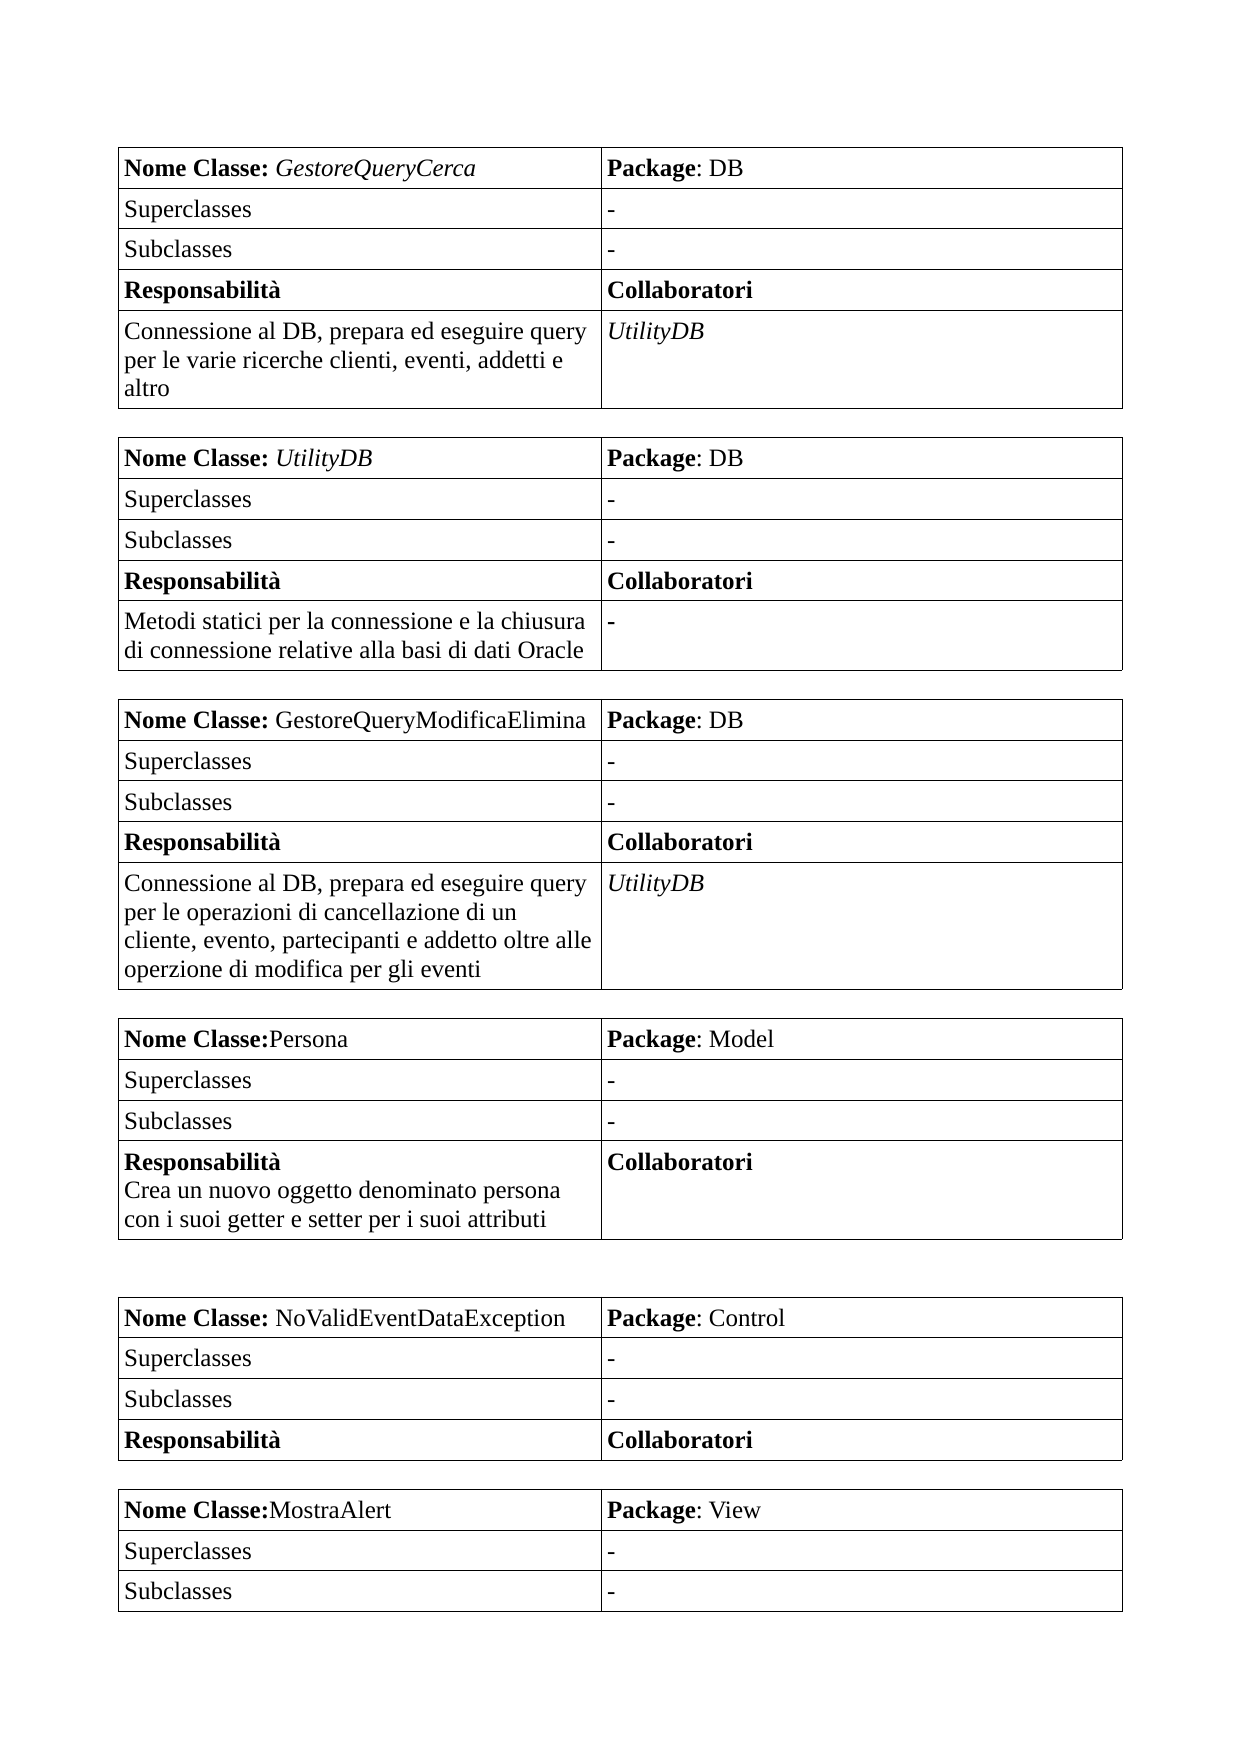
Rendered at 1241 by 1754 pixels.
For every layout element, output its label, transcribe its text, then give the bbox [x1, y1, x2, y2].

table_cell Subclasses [119, 229, 601, 269]
table_cell - [602, 479, 1122, 519]
table_cell Superclasses [119, 479, 601, 519]
table_cell Responsabilità [119, 270, 601, 310]
table_cell - [602, 1338, 1122, 1378]
table_header Nome Classe: NoValidEventDataException [119, 1298, 601, 1337]
table_header Nome Classe: GestoreQueryModificaElimina [119, 700, 601, 740]
table_cell - [602, 520, 1122, 559]
table_cell Subclasses [119, 781, 601, 821]
table_header Package: Control [602, 1298, 1122, 1337]
table_cell Superclasses [119, 189, 601, 228]
table_cell UtilityDB [602, 863, 1122, 989]
table_cell - [602, 1101, 1122, 1140]
table_header Nome Classe:MostraAlert [119, 1490, 601, 1529]
table_cell Connessione al DB, prepara ed eseguire query per le varie ricerche clienti, eventi, addetti e altro [119, 311, 601, 408]
table_cell Superclasses [119, 1338, 601, 1378]
table_cell - [602, 1060, 1122, 1099]
table_cell Superclasses [119, 741, 601, 780]
table_cell - [602, 1571, 1122, 1611]
table_cell Connessione al DB, prepara ed eseguire query per le operazioni di cancellazione di un cliente, evento, partecipanti e addetto oltre alle operzione di modifica per gli eventi [119, 863, 601, 989]
table_header Nome Classe: UtilityDB [119, 438, 601, 478]
table_cell Responsabilità [119, 1420, 601, 1459]
table_cell Subclasses [119, 1379, 601, 1419]
table_header Package: Model [602, 1019, 1122, 1059]
table_header Package: DB [602, 700, 1122, 740]
table_header Package: View [602, 1490, 1122, 1529]
table_header Nome Classe: GestoreQueryCerca [119, 148, 601, 188]
table_cell Metodi statici per la connessione e la chiusura di connessione relative alla basi di dati Oracle [119, 601, 601, 670]
table_cell Superclasses [119, 1531, 601, 1570]
table_cell - [602, 1531, 1122, 1570]
table_cell - [602, 741, 1122, 780]
table_cell - [602, 601, 1122, 670]
table_cell Collaboratori [602, 270, 1122, 310]
table_cell - [602, 229, 1122, 269]
table_cell Collaboratori [602, 561, 1122, 600]
table_cell Responsabilità [119, 822, 601, 862]
table_header Package: DB [602, 438, 1122, 478]
table_cell - [602, 1379, 1122, 1419]
table_cell Responsabilità Crea un nuovo oggetto denominato persona con i suoi getter e setter per i suoi attributi [119, 1141, 601, 1238]
table_cell Collaboratori [602, 1141, 1122, 1238]
table_cell Subclasses [119, 1101, 601, 1140]
table_cell - [602, 189, 1122, 228]
table_cell Collaboratori [602, 822, 1122, 862]
table_header Package: DB [602, 148, 1122, 188]
table_cell UtilityDB [602, 311, 1122, 408]
table_cell Subclasses [119, 520, 601, 559]
table_cell Responsabilità [119, 561, 601, 600]
table_cell Subclasses [119, 1571, 601, 1611]
table_header Nome Classe:Persona [119, 1019, 601, 1059]
table_cell Collaboratori [602, 1420, 1122, 1459]
table_cell - [602, 781, 1122, 821]
table_cell Superclasses [119, 1060, 601, 1099]
